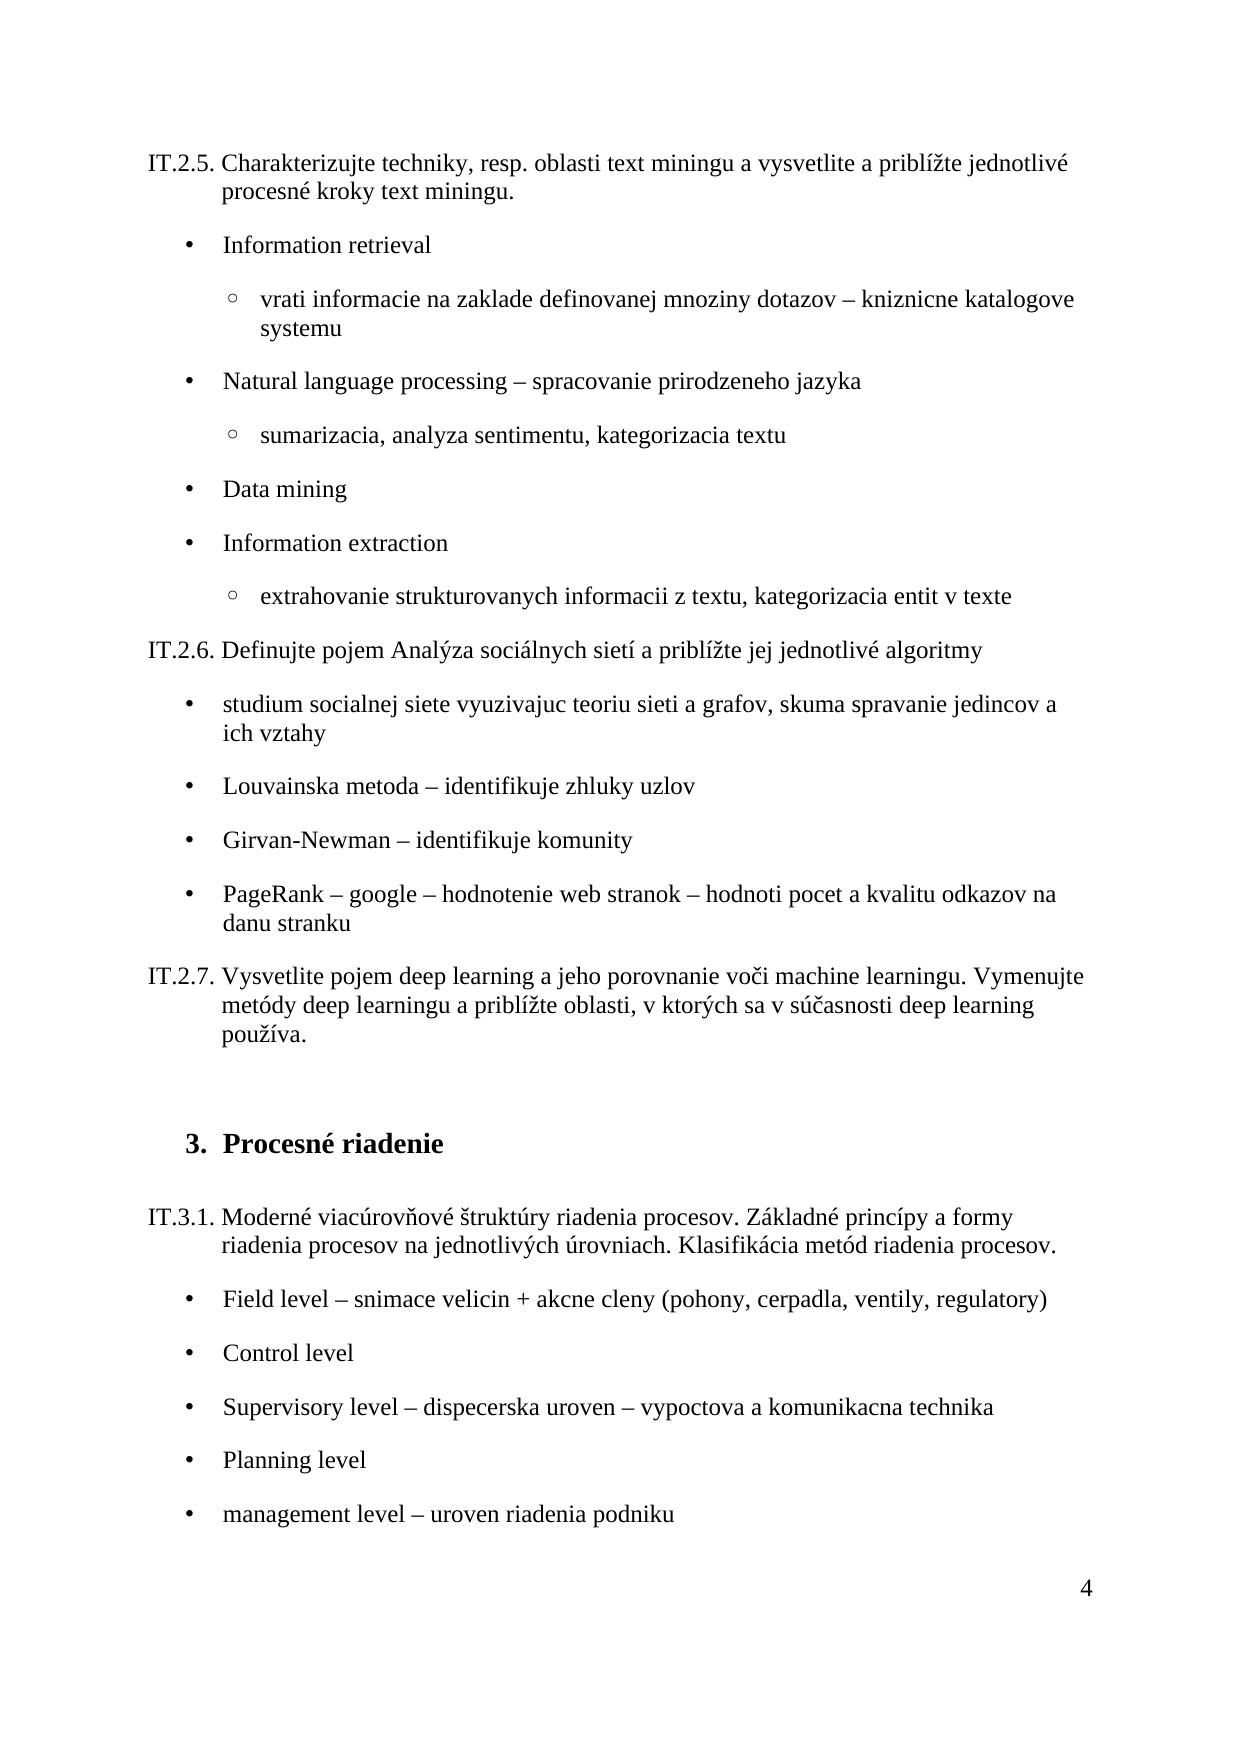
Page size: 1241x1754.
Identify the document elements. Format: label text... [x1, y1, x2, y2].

list Information extraction [185, 528, 1093, 556]
list Louvainska metoda – identifikuje zhluky uzlov [185, 771, 1093, 800]
list Natural language processing – spracovanie prirodzeneho jazyka [185, 366, 1093, 395]
list management level – uroven riadenia podniku [185, 1499, 1093, 1528]
list studium socialnej siete vyuzivajuc teoriu sieti a grafov, skuma spravanie jedincov a ich vztahy [185, 689, 1093, 746]
text IT.2.7. Vysvetlite pojem deep learning a jeho porovnanie voči machine learningu. Vymenujte metódy deep learningu a priblížte oblasti, v ktorých sa v súčasnosti deep learning používa. [148, 961, 1093, 1048]
list Planning level [185, 1445, 1093, 1474]
list Data mining [185, 474, 1093, 503]
list Information retrieval [185, 230, 1093, 259]
list extrahovanie strukturovanych informacii z textu, kategorizacia entit v texte [223, 581, 1093, 610]
list Supervisory level – dispecerska uroven – vypoctova a komunikacna technika [185, 1392, 1093, 1420]
list sumarizacia, analyza sentimentu, kategorizacia textu [223, 420, 1093, 449]
list vrati informacie na zaklade definovanej mnoziny dotazov – kniznicne katalogove systemu [223, 284, 1093, 341]
text IT.2.6. Definujte pojem Analýza sociálnych sietí a priblížte jej jednotlivé algoritmy [148, 635, 1093, 664]
list PageRank – google – hodnotenie web stranok – hodnoti pocet a kvalitu odkazov na danu stranku [185, 879, 1093, 936]
subtitle Procesné riadenie [185, 1126, 1093, 1160]
list Field level – snimace velicin + akcne cleny (pohony, cerpadla, ventily, regulatory) [185, 1284, 1093, 1313]
list Control level [185, 1338, 1093, 1367]
text IT.2.5. Charakterizujte techniky, resp. oblasti text miningu a vysvetlite a priblížte jednotlivé procesné kroky text miningu. [148, 148, 1093, 205]
list Girvan-Newman – identifikuje komunity [185, 825, 1093, 854]
text IT.3.1. Moderné viacúrovňové štruktúry riadenia procesov. Základné princípy a formy riadenia procesov na jednotlivých úrovniach. Klasifikácia metód riadenia procesov. [148, 1202, 1093, 1259]
